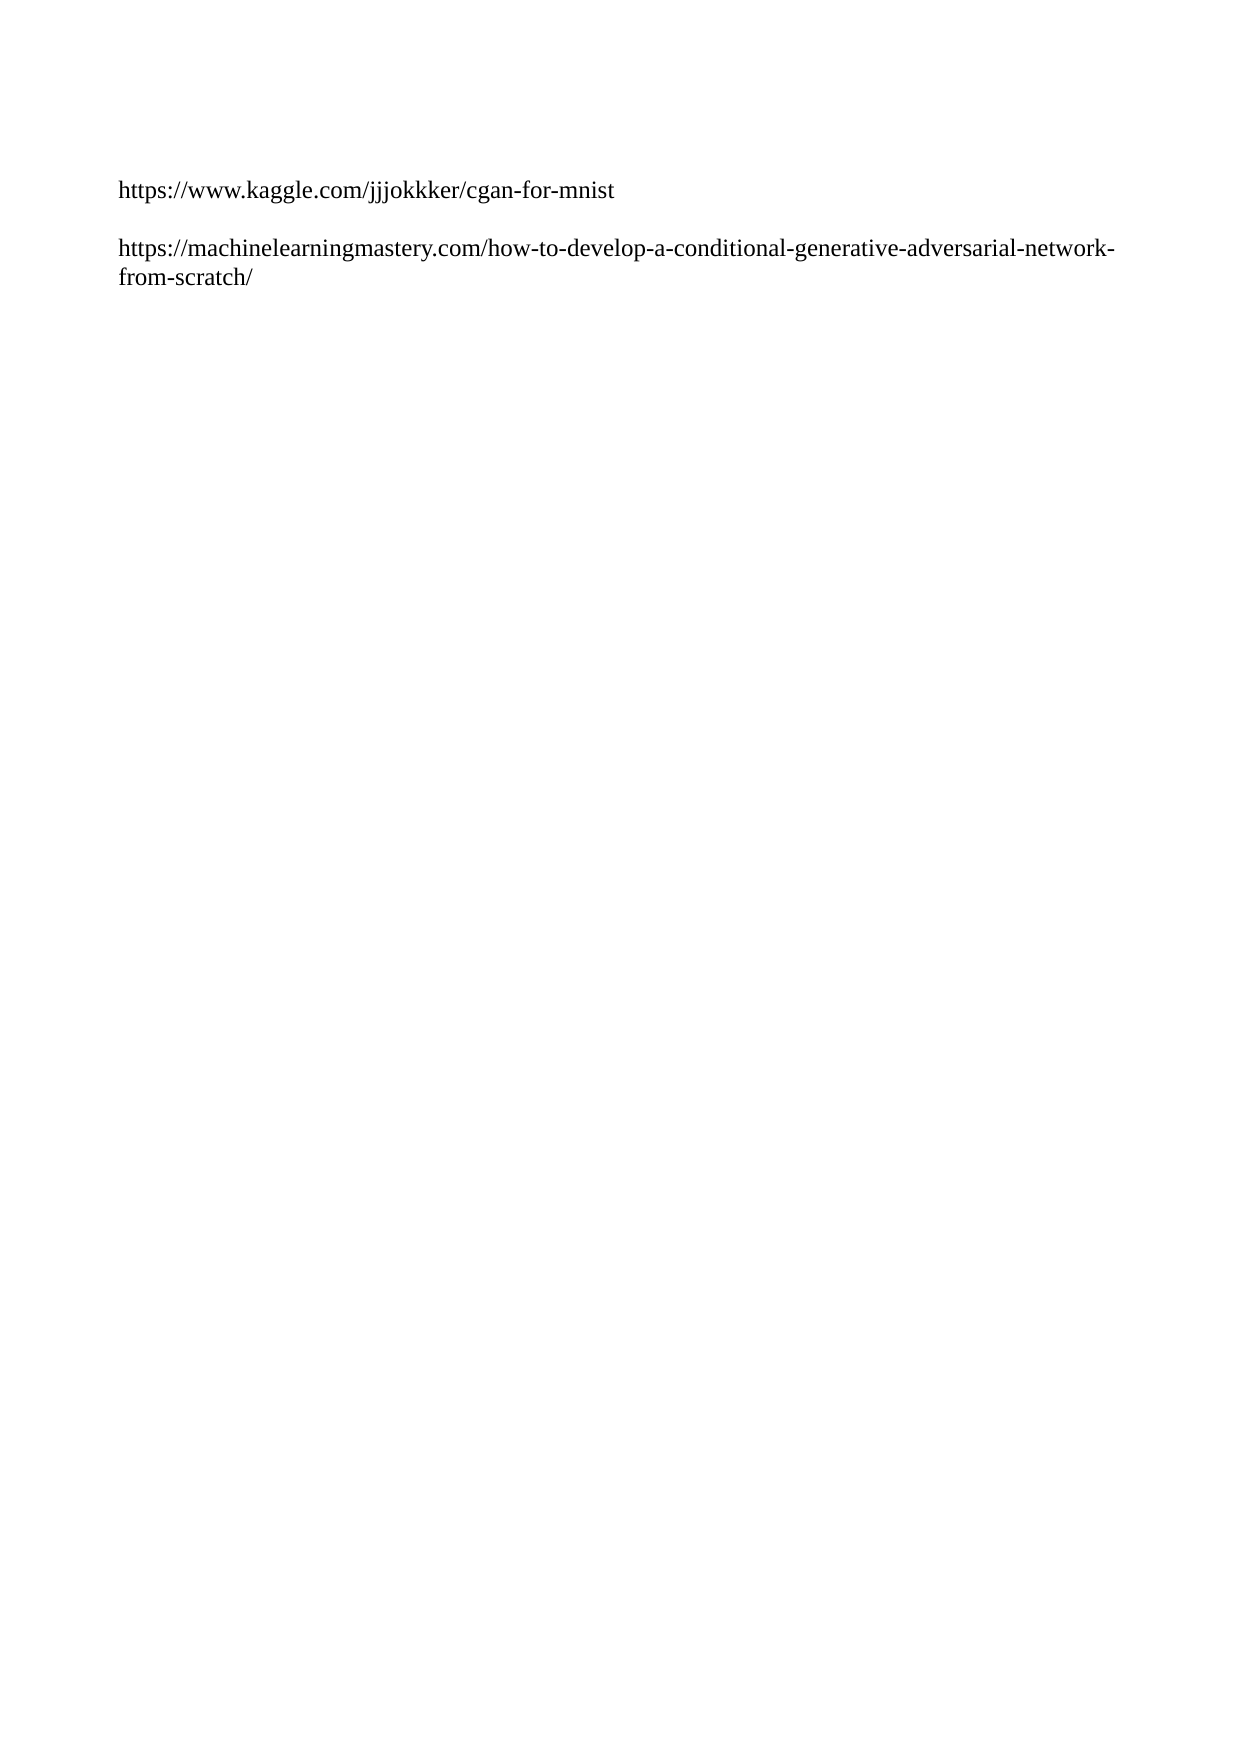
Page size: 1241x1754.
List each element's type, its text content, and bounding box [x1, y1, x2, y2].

text https://machinelearningmastery.com/how-to-develop-a-conditional-generative-adversarial-network-from-scratch/ [118, 233, 1122, 291]
text https://www.kaggle.com/jjjokkker/cgan-for-mnist [118, 176, 1122, 204]
